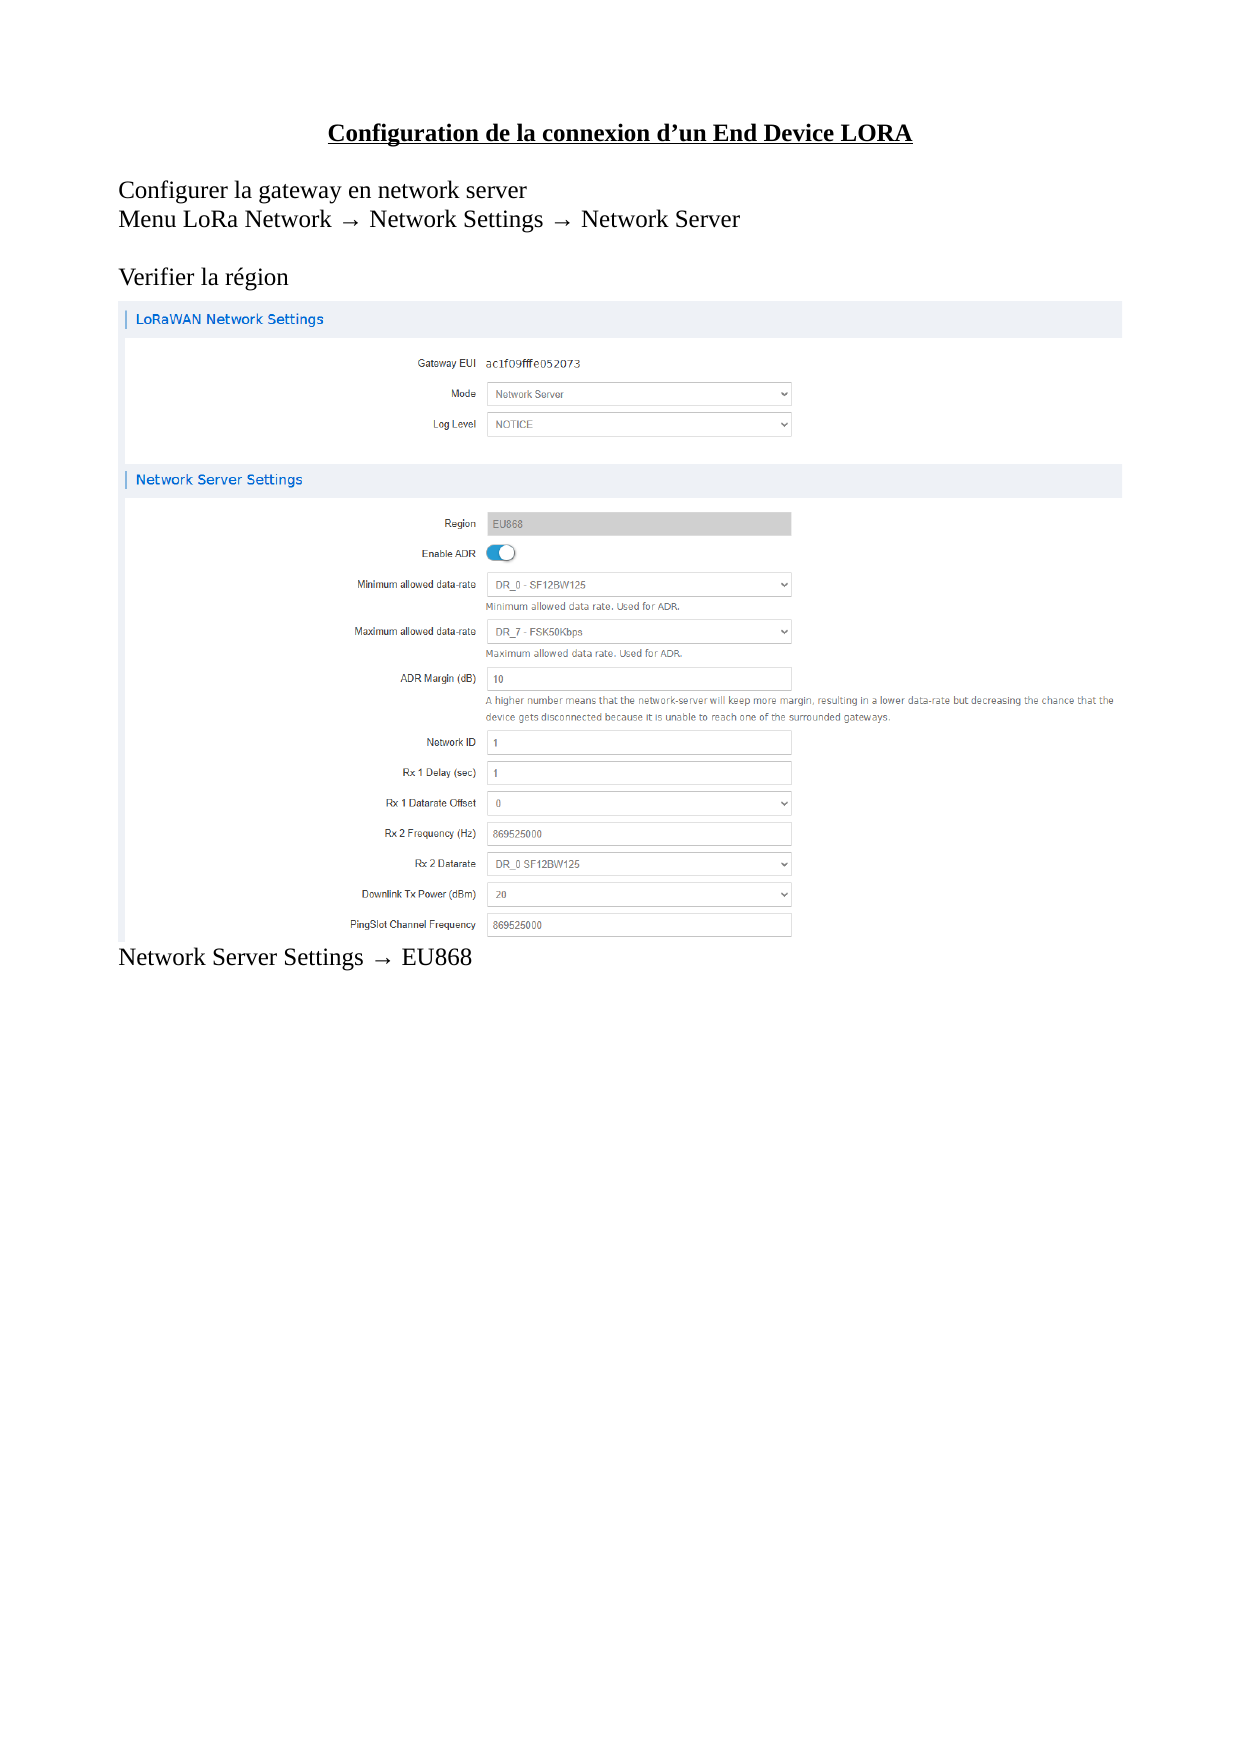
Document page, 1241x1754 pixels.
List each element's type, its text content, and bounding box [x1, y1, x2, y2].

text Menu LoRa Network → Network Settings → Network Server [118, 204, 1122, 233]
text Configuration de la connexion d’un End Device LORA [118, 118, 1122, 147]
text Network Server Settings → EU868 [118, 942, 1122, 970]
text Verifier la région [118, 262, 1122, 291]
text Configurer la gateway en network server [118, 176, 1122, 204]
picture [118, 301, 1123, 942]
text [118, 291, 1122, 301]
